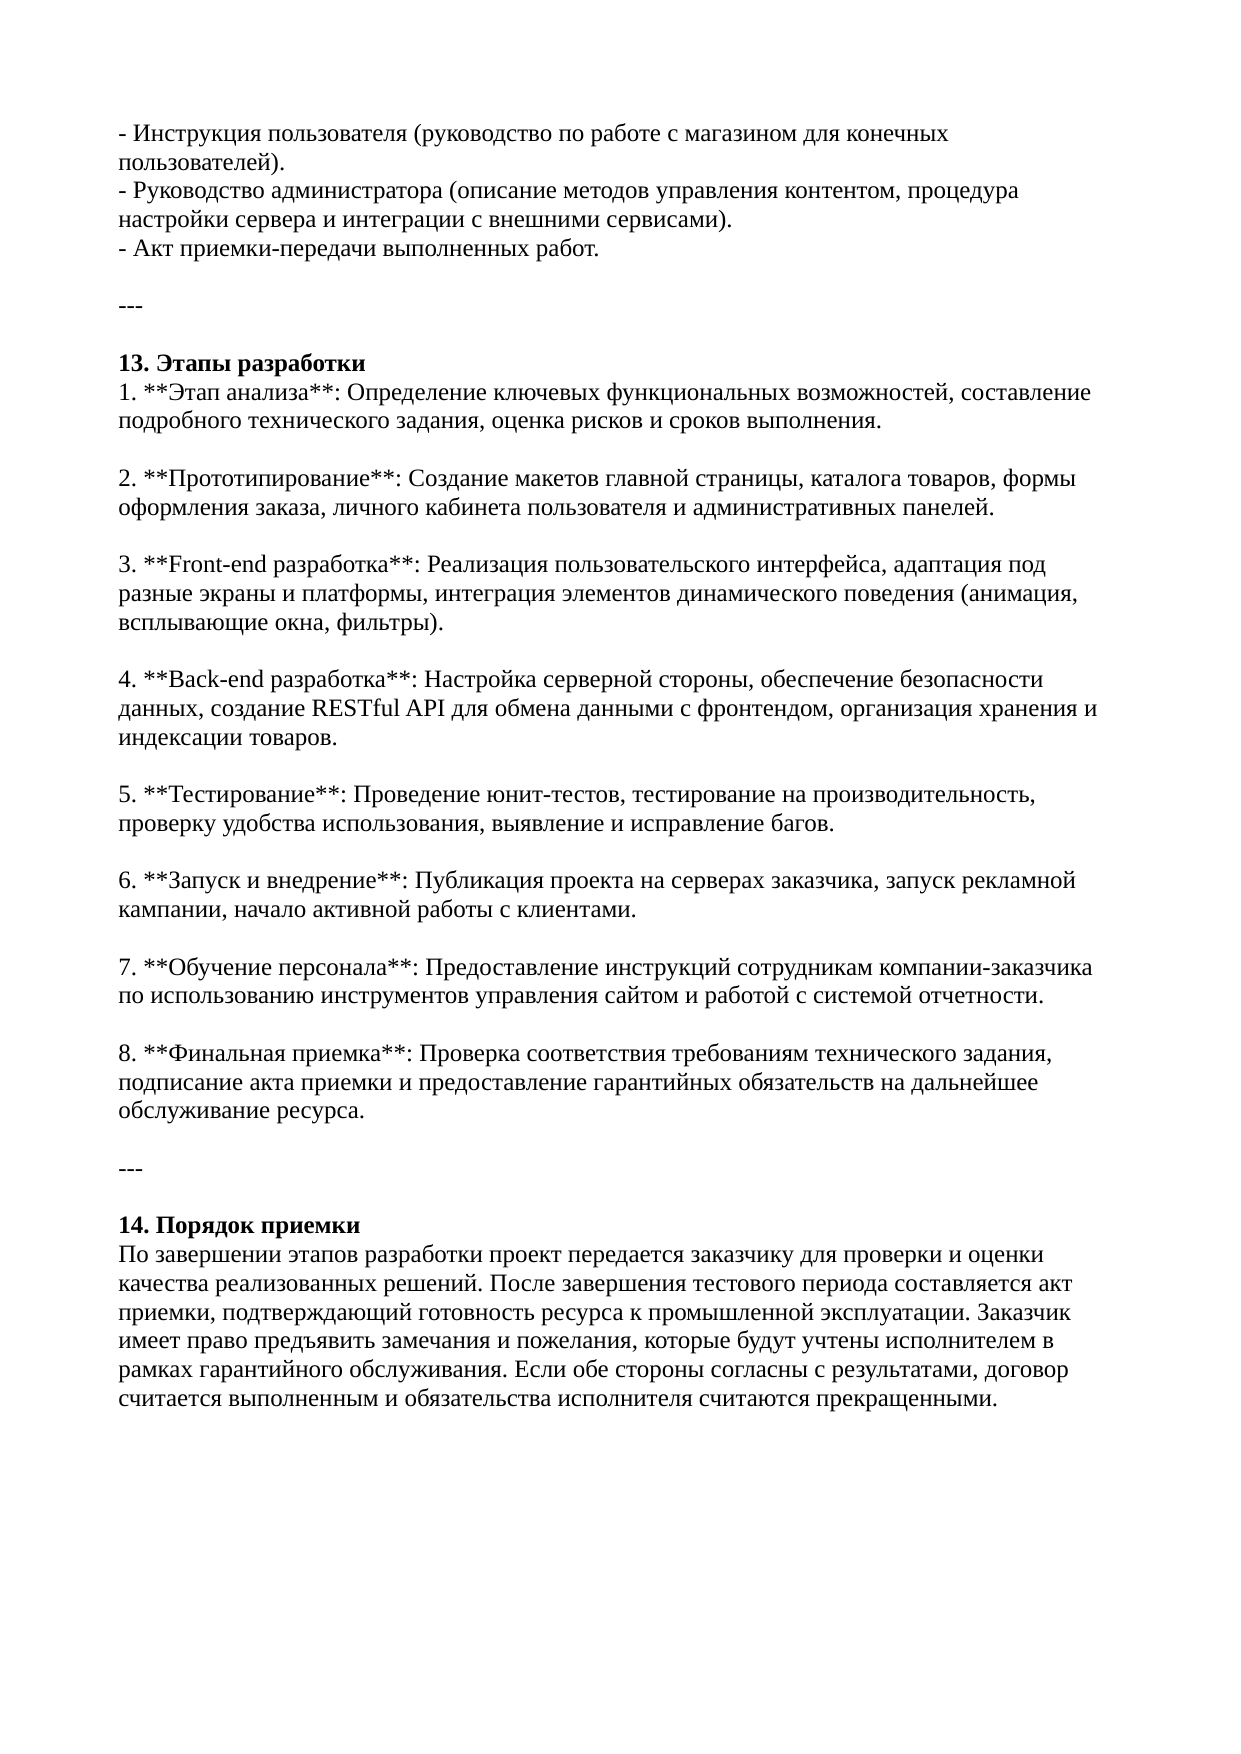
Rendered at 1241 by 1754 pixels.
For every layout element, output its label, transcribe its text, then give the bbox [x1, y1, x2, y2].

text --- [118, 291, 1122, 319]
text 4. **Back-end разработка**: Настройка серверной стороны, обеспечение безопасности данных, создание RESTful API для обмена данными с фронтендом, организация хранения и индексации товаров. [118, 664, 1122, 751]
text 8. **Финальная приемка**: Проверка соответствия требованиям технического задания, подписание акта приемки и предоставление гарантийных обязательств на дальнейшее обслуживание ресурса. [118, 1038, 1122, 1124]
text - Инструкция пользователя (руководство по работе с магазином для конечных пользователей). [118, 118, 1122, 176]
text 2. **Прототипирование**: Создание макетов главной страницы, каталога товаров, формы оформления заказа, личного кабинета пользователя и административных панелей. [118, 463, 1122, 521]
text 6. **Запуск и внедрение**: Публикация проекта на серверах заказчика, запуск рекламной кампании, начало активной работы с клиентами. [118, 866, 1122, 923]
text 3. **Front-end разработка**: Реализация пользовательского интерфейса, адаптация под разные экраны и платформы, интеграция элементов динамического поведения (анимация, всплывающие окна, фильтры). [118, 549, 1122, 636]
text По завершении этапов разработки проект передается заказчику для проверки и оценки качества реализованных решений. После завершения тестового периода составляется акт приемки, подтверждающий готовность ресурса к промышленной эксплуатации. Заказчик имеет право предъявить замечания и пожелания, которые будут учтены исполнителем в рамках гарантийного обслуживания. Если обе стороны согласны с результатами, договор считается выполненным и обязательства исполнителя считаются прекращенными. [118, 1239, 1122, 1412]
text --- [118, 1153, 1122, 1182]
text 13. Этапы разработки [118, 348, 1122, 377]
text 7. **Обучение персонала**: Предоставление инструкций сотрудникам компании-заказчика по использованию инструментов управления сайтом и работой с системой отчетности. [118, 952, 1122, 1009]
text - Акт приемки-передачи выполненных работ. [118, 233, 1122, 262]
text 1. **Этап анализа**: Определение ключевых функциональных возможностей, составление подробного технического задания, оценка рисков и сроков выполнения. [118, 377, 1122, 434]
text 14. Порядок приемки [118, 1211, 1122, 1239]
text - Руководство администратора (описание методов управления контентом, процедура настройки сервера и интеграции с внешними сервисами). [118, 176, 1122, 233]
text 5. **Тестирование**: Проведение юнит-тестов, тестирование на производительность, проверку удобства использования, выявление и исправление багов. [118, 779, 1122, 837]
